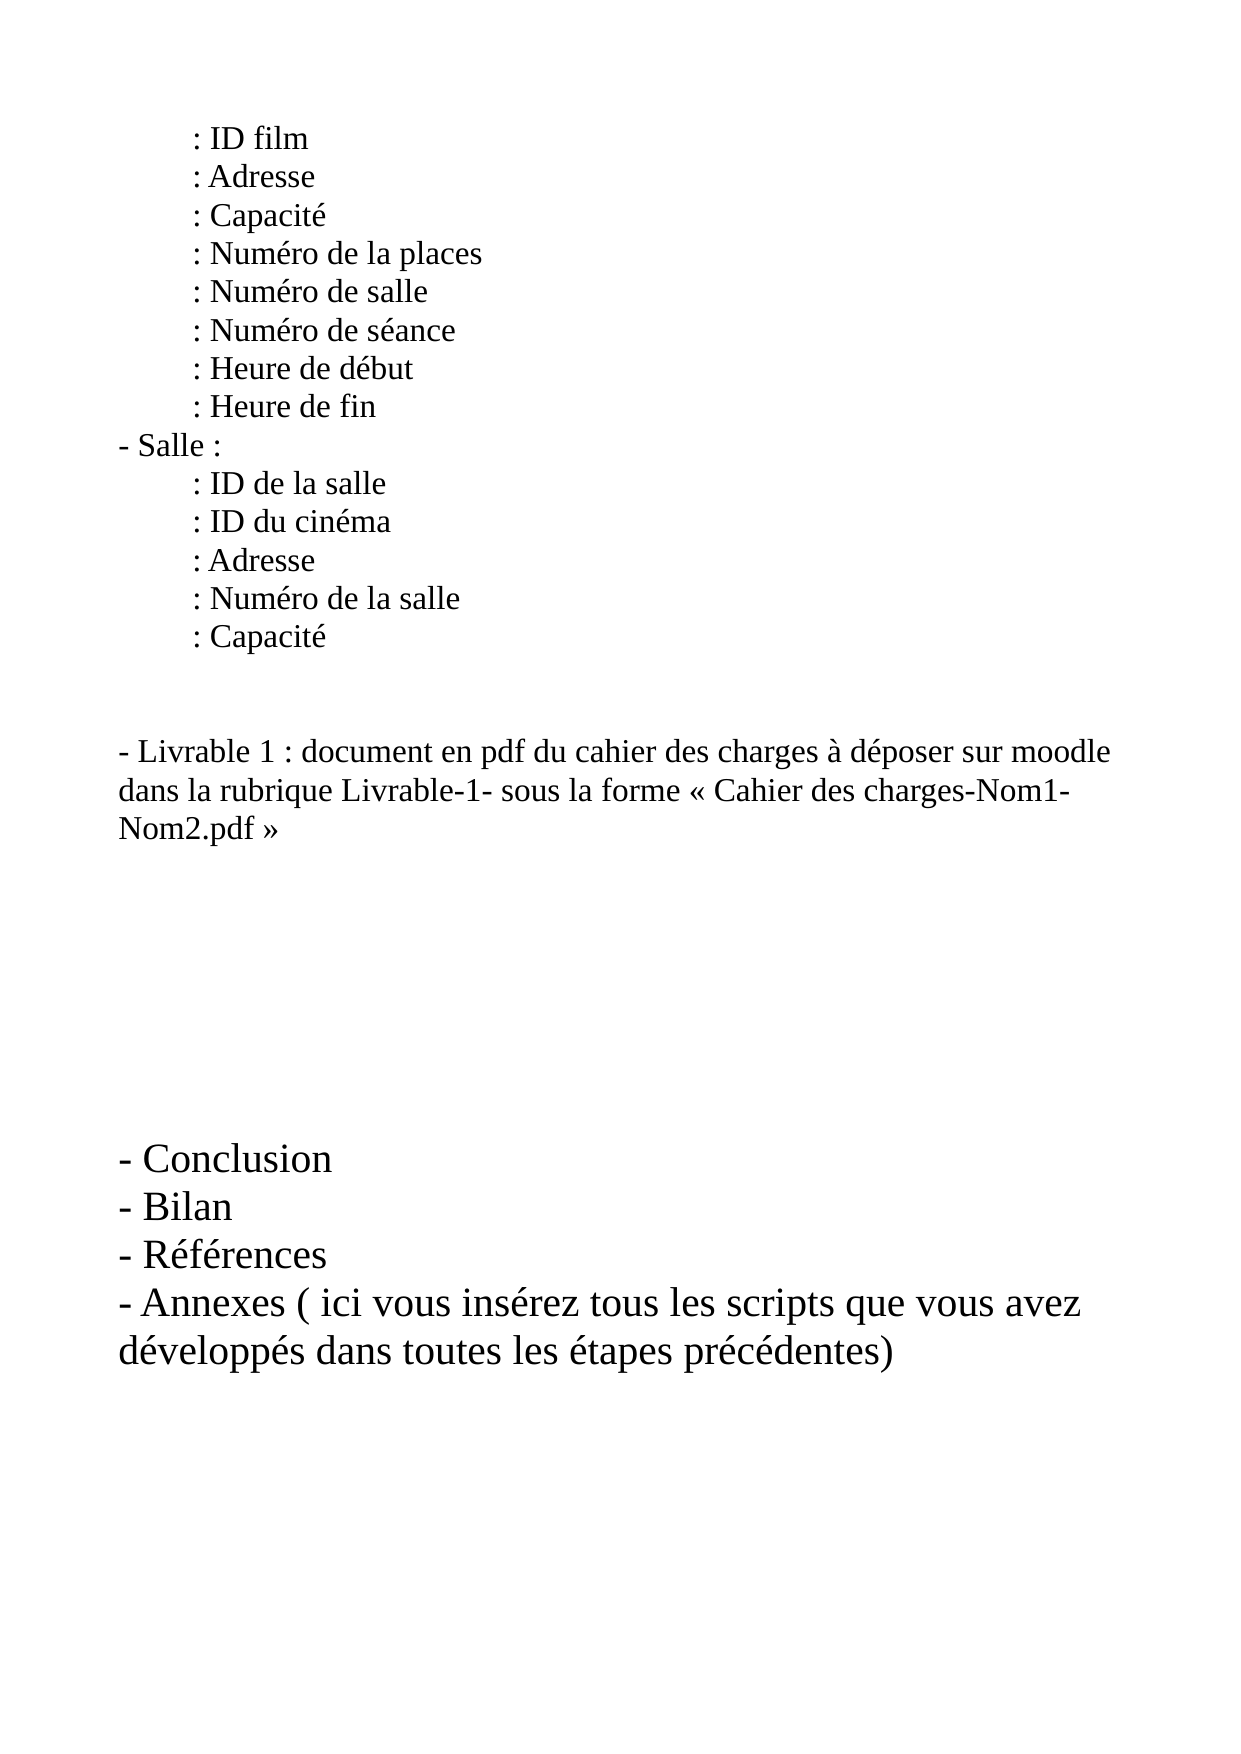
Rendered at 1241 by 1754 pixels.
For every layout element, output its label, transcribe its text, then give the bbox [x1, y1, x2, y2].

text : Capacité [118, 195, 1122, 233]
text : ID film [118, 118, 1122, 156]
text - Conclusion [118, 1134, 1122, 1182]
text : Capacité [118, 616, 1122, 655]
text : Heure de fin [118, 386, 1122, 425]
text - Bilan [118, 1182, 1122, 1230]
text - Annexes ( ici vous insérez tous les scripts que vous avez développés dans toutes les étapes précédentes) [118, 1278, 1122, 1373]
text - Références [118, 1230, 1122, 1278]
text - Salle : [118, 425, 1122, 463]
text : Numéro de la places [118, 233, 1122, 271]
text : Numéro de salle [118, 271, 1122, 310]
text : ID du cinéma [118, 501, 1122, 540]
text : Adresse [118, 540, 1122, 578]
text - Livrable 1 : document en pdf du cahier des charges à déposer sur moodle dans la rubrique Livrable-1- sous la forme « Cahier des charges-Nom1-Nom2.pdf » [118, 731, 1122, 846]
text : Numéro de la salle [118, 578, 1122, 616]
text : Adresse [118, 156, 1122, 195]
text : Heure de début [118, 348, 1122, 386]
text : ID de la salle [118, 463, 1122, 501]
text : Numéro de séance [118, 310, 1122, 348]
